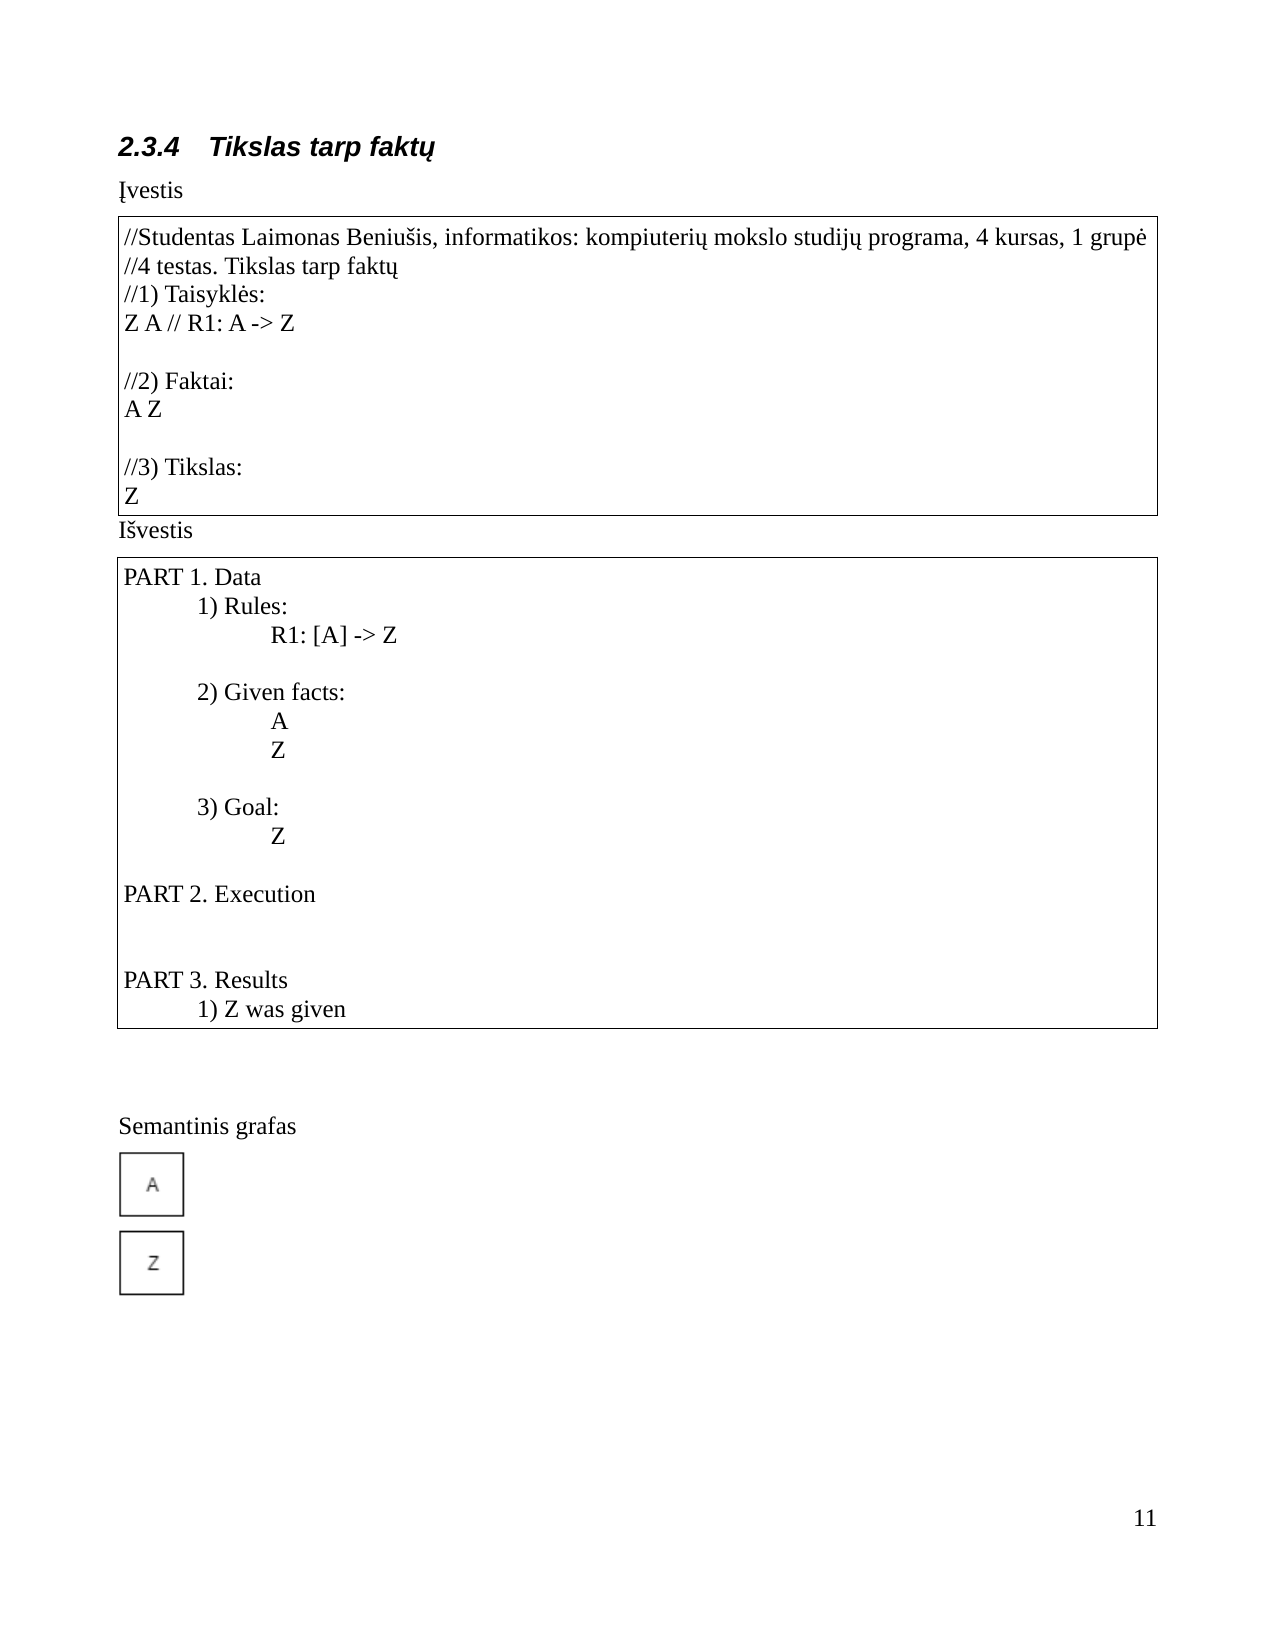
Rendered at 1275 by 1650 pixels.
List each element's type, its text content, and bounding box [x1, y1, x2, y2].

table_header //Studentas Laimonas Beniušis, informatikos: kompiuterių mokslo studijų programa, 4 kursas, 1 grupė //4 testas. Tikslas tarp faktų //1) Taisyklės: Z A // R1: A -> Z //2) Faktai: A Z //3) Tikslas: Z [119, 217, 1157, 515]
table_header PART 1. Data 1) Rules: R1: [A] -> Z 2) Given facts: A Z 3) Goal: Z PART 2. Execution PART 3. Results 1) Z was given [118, 558, 1157, 1028]
subtitle Tikslas tarp faktų [118, 131, 1157, 162]
text Semantinis grafas [118, 1111, 1157, 1139]
text Išvestis [118, 516, 1157, 544]
text Įvestis [118, 175, 1157, 204]
